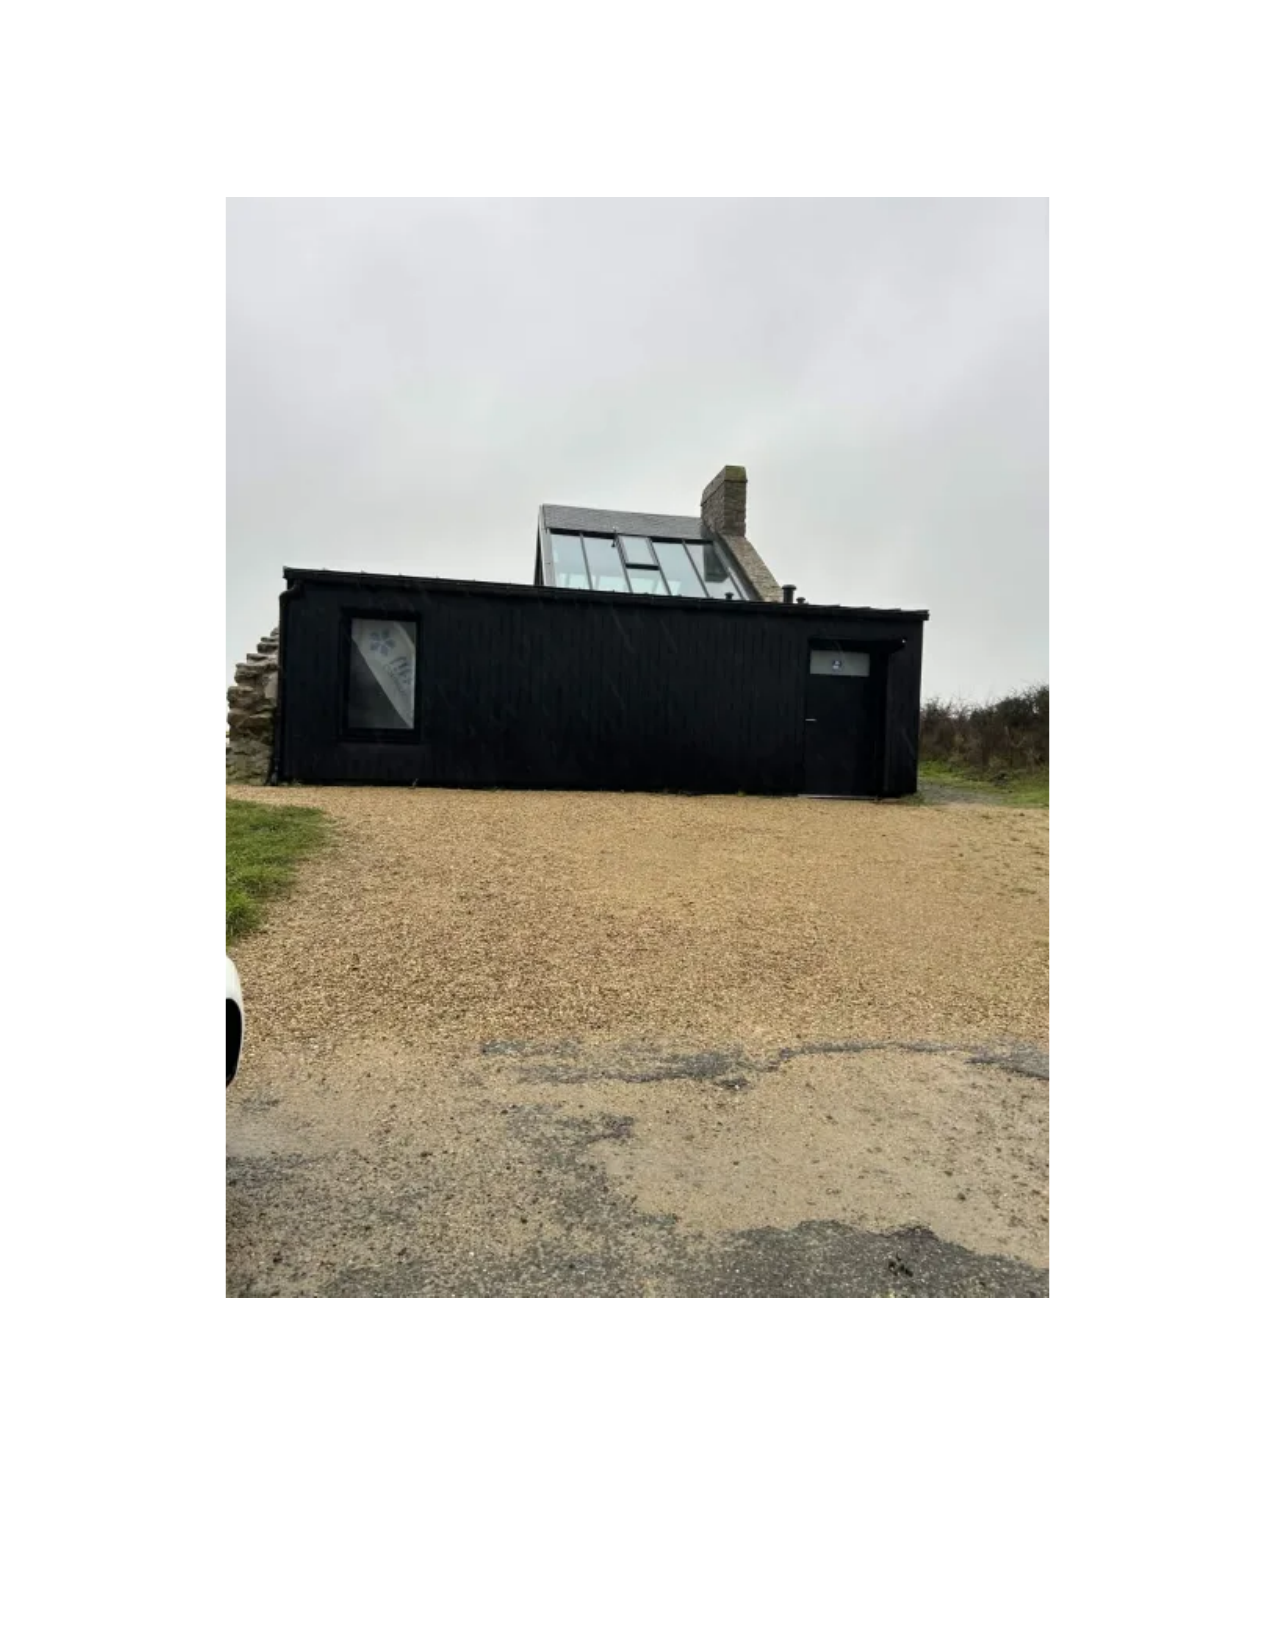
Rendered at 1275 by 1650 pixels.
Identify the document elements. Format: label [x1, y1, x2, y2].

picture [225, 197, 1050, 1298]
